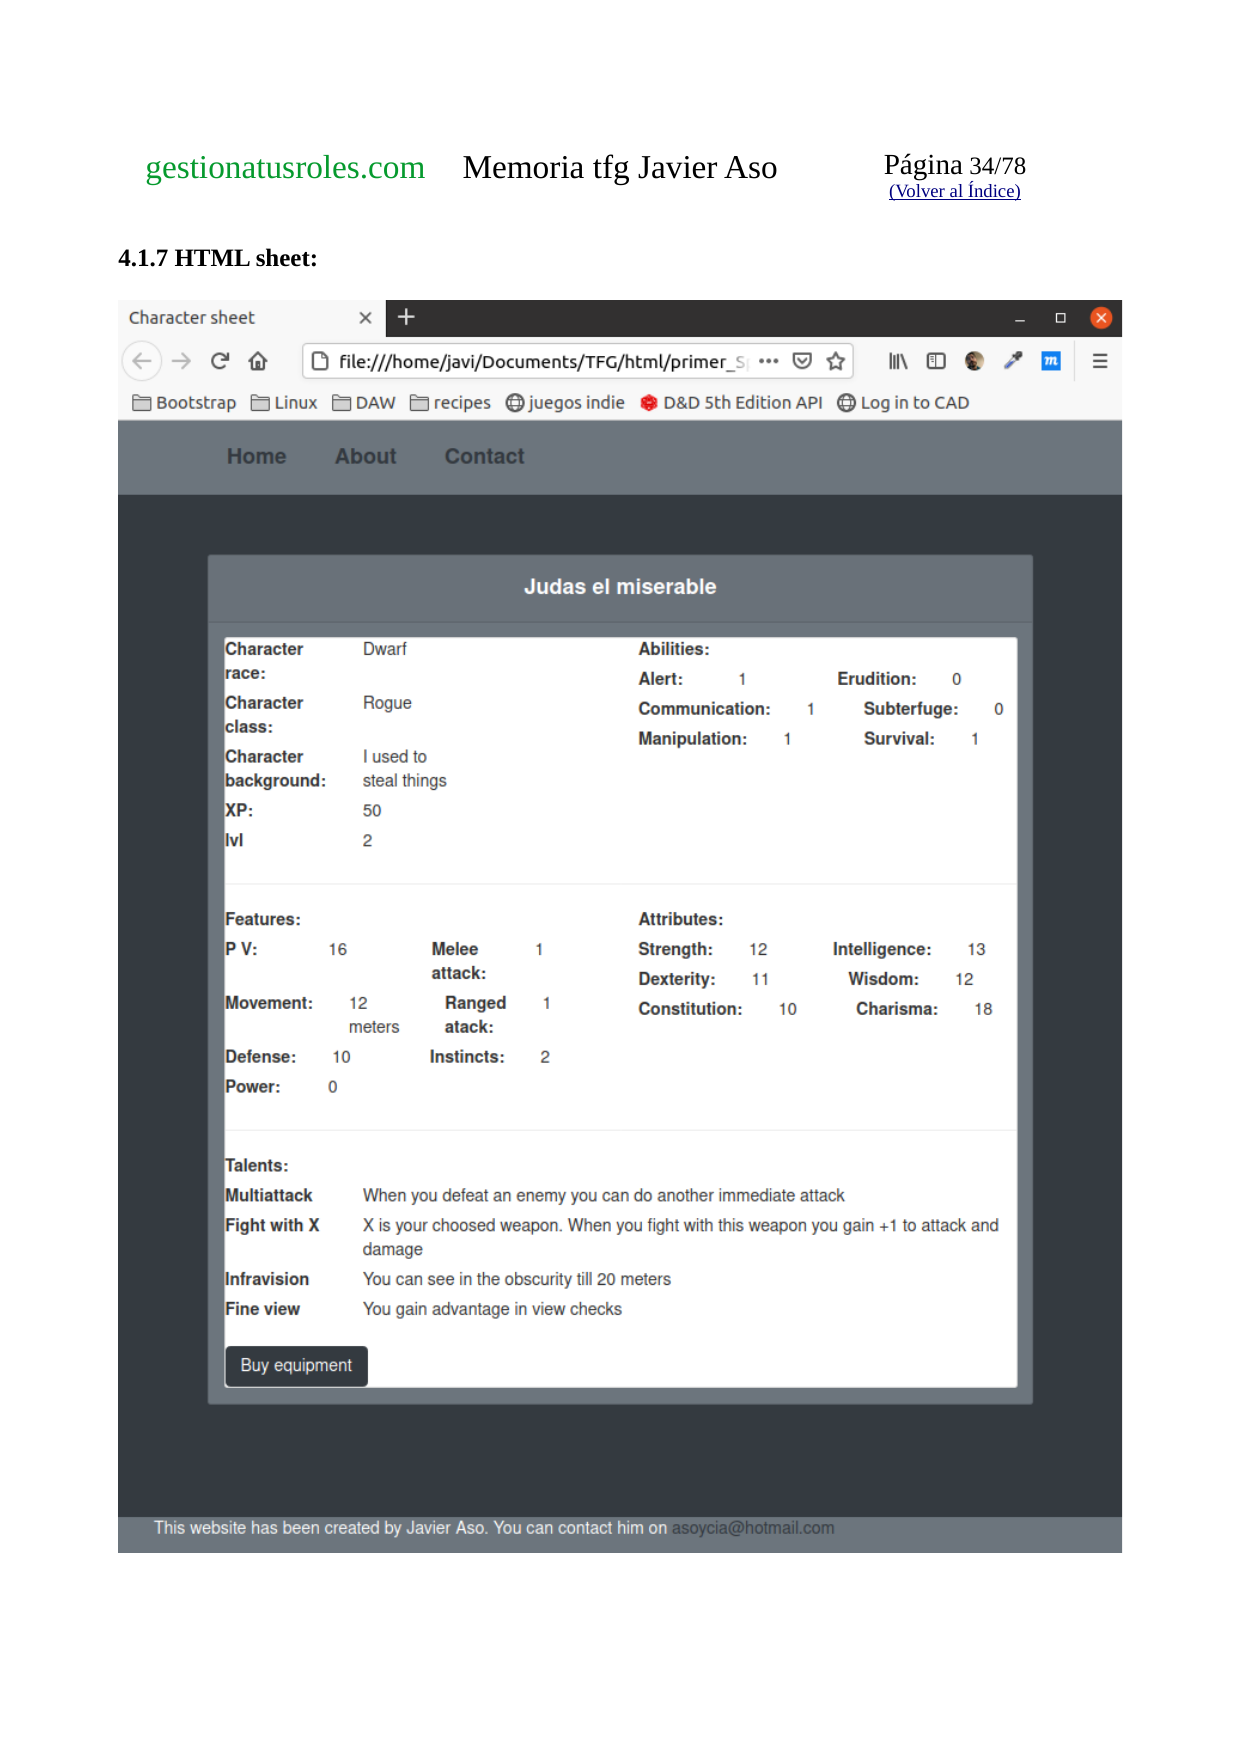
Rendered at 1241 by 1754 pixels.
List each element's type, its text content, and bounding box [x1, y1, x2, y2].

text 4.1.7 HTML sheet: [118, 243, 1122, 271]
table_header Memoria tfg Javier Aso [453, 118, 787, 214]
table_header gestionatusroles.com [118, 118, 453, 214]
table_header Página 34/78 (Volver al Índice) [788, 118, 1122, 214]
picture [118, 300, 1123, 1553]
